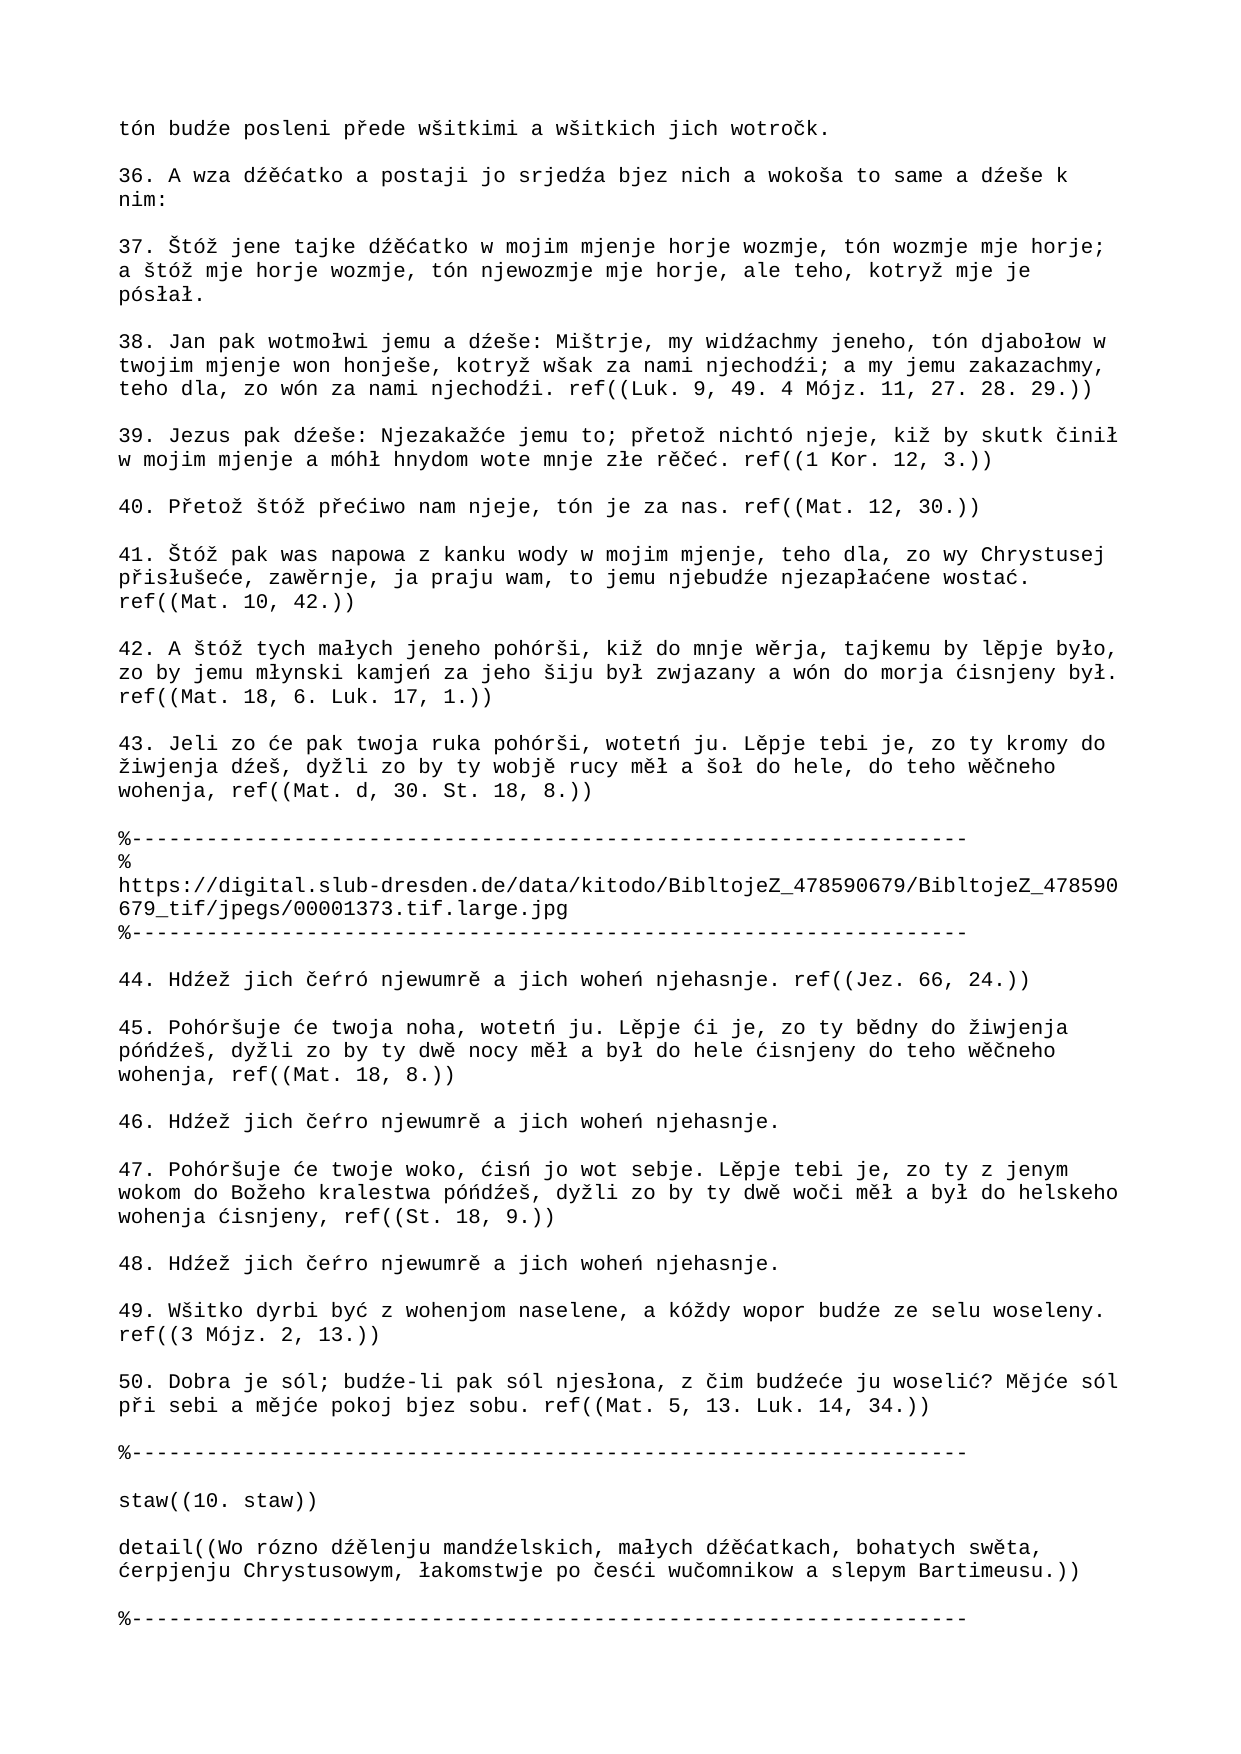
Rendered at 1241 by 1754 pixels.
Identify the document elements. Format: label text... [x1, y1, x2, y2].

text %------------------------------------------------------------------- [118, 827, 1122, 851]
text 38. Jan pak wotmołwi jemu a dźeše: Mištrje, my widźachmy jeneho, tón djabołow w twojim mjenje won honješe, kotryž wšak za nami njechodźi; a my jemu zakazachmy, teho dla, zo wón za nami njechodźi. ref((Luk. 9, 49. 4 Mójz. 11, 27. 28. 29.)) [118, 331, 1122, 402]
text 44. Hdźež jich čeŕró njewumrě a jich woheń njehasnje. ref((Jez. 66, 24.)) [118, 969, 1122, 993]
text 42. A štóž tych małych jeneho pohórši, kiž do mnje wěrja, tajkemu by lěpje było, zo by jemu młynski kamjeń za jeho šiju był zwjazany a wón do morja ćisnjeny był. ref((Mat. 18, 6. Luk. 17, 1.)) [118, 638, 1122, 709]
text 36. A wza dźěćatko a postaji jo srjedźa bjez nich a wokoša to same a dźeše k nim: [118, 165, 1122, 213]
text 46. Hdźež jich čeŕro njewumrě a jich woheń njehasnje. [118, 1111, 1122, 1135]
text %------------------------------------------------------------------- [118, 1442, 1122, 1466]
text 50. Dobra je sól; budźe-li pak sól njesłona, z čim budźeće ju woselić? Mějće sól při sebi a mějće pokoj bjez sobu. ref((Mat. 5, 13. Luk. 14, 34.)) [118, 1371, 1122, 1419]
text %------------------------------------------------------------------- [118, 1608, 1122, 1631]
text 40. Přetož štóž přećiwo nam njeje, tón je za nas. ref((Mat. 12, 30.)) [118, 496, 1122, 520]
text 45. Pohóršuje će twoja noha, wotetń ju. Lěpje ći je, zo ty bědny do žiwjenja póńdźeš, dyžli zo by ty dwě nocy měł a był do hele ćisnjeny do teho wěčneho wohenja, ref((Mat. 18, 8.)) [118, 1017, 1122, 1088]
text 41. Štóž pak was napowa z kanku wody w mojim mjenje, teho dla, zo wy Chrystusej přisłušeće, zawěrnje, ja praju wam, to jemu njebudźe njezapłaćene wostać. ref((Mat. 10, 42.)) [118, 544, 1122, 615]
text staw((10. staw)) [118, 1489, 1122, 1513]
text 47. Pohóršuje će twoje woko, ćisń jo wot sebje. Lěpje tebi je, zo ty z jenym wokom do Božeho kralestwa póńdźeš, dyžli zo by ty dwě woči měł a był do helskeho wohenja ćisnjeny, ref((St. 18, 9.)) [118, 1158, 1122, 1229]
text 37. Štóž jene tajke dźěćatko w mojim mjenje horje wozmje, tón wozmje mje horje; a štóž mje horje wozmje, tón njewozmje mje horje, ale teho, kotryž mje je pósłał. [118, 236, 1122, 307]
text tón budźe posleni přede wšitkimi a wšitkich jich wotročk. [118, 118, 1122, 142]
text detail((Wo rózno dźělenju mandźelskich, małych dźěćatkach, bohatych swěta, ćerpjenju Chrystusowym, łakomstwje po česći wučomnikow a slepym Bartimeusu.)) [118, 1537, 1122, 1584]
text % https://digital.slub-dresden.de/data/kitodo/BibltojeZ_478590679/BibltojeZ_478590679_tif/jpegs/00001373.tif.large.jpg %------------------------------------------------------------------- [118, 851, 1122, 946]
text 43. Jeli zo će pak twoja ruka pohórši, wotetń ju. Lěpje tebi je, zo ty kromy do žiwjenja dźeš, dyžli zo by ty wobjě rucy měł a šoł do hele, do teho wěčneho wohenja, ref((Mat. d, 30. St. 18, 8.)) [118, 733, 1122, 804]
text 48. Hdźež jich čeŕro njewumrě a jich woheń njehasnje. [118, 1253, 1122, 1277]
text 39. Jezus pak dźeše: Njezakažće jemu to; přetož nichtó njeje, kiž by skutk činił w mojim mjenje a móhł hnydom wote mnje złe rěčeć. ref((1 Kor. 12, 3.)) [118, 426, 1122, 473]
text 49. Wšitko dyrbi być z wohenjom naselene, a kóždy wopor budźe ze selu woseleny. ref((3 Mójz. 2, 13.)) [118, 1300, 1122, 1348]
